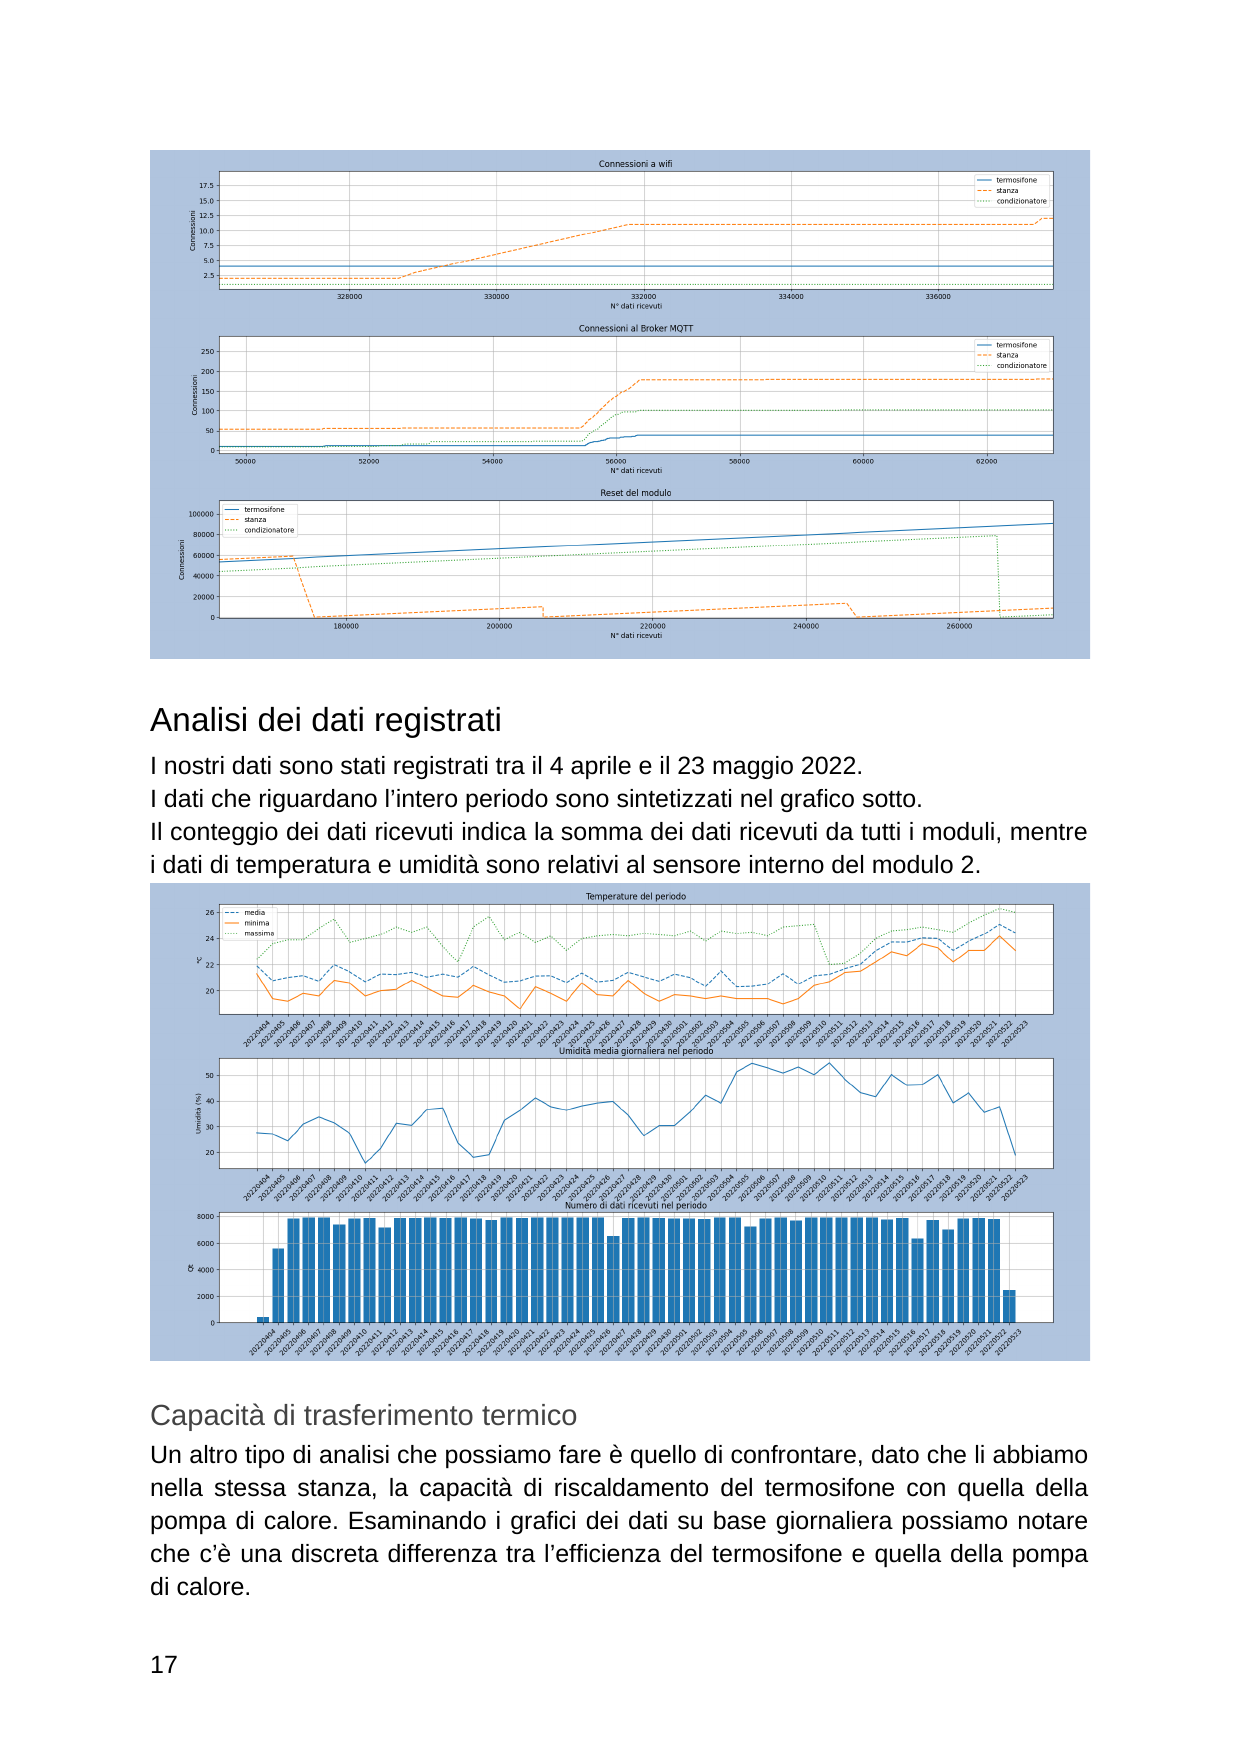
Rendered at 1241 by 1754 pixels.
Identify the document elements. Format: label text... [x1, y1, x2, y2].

picture [150, 150, 1091, 659]
text Il conteggio dei dati ricevuti indica la somma dei dati ricevuti da tutti i moduli, mentre i dati di temperatura e umidità sono relativi al sensore interno del modulo 2. [150, 817, 1090, 879]
text I nostri dati sono stati registrati tra il 4 aprile e il 23 maggio 2022. [150, 751, 1090, 780]
subtitle Capacità di trasferimento termico [150, 1398, 1090, 1431]
subtitle Analisi dei dati registrati [150, 700, 1090, 738]
picture [150, 883, 1091, 1361]
text Un altro tipo di analisi che possiamo fare è quello di confrontare, dato che li abbiamo nella stessa stanza, la capacità di riscaldamento del termosifone con quella della pompa di calore. Esaminando i grafici dei dati su base giornaliera possiamo notare che c’è una discreta differenza tra l’efficienza del termosifone e quella della pompa di calore. [150, 1440, 1090, 1601]
text I dati che riguardano l’intero periodo sono sintetizzati nel grafico sotto. [150, 784, 1090, 813]
